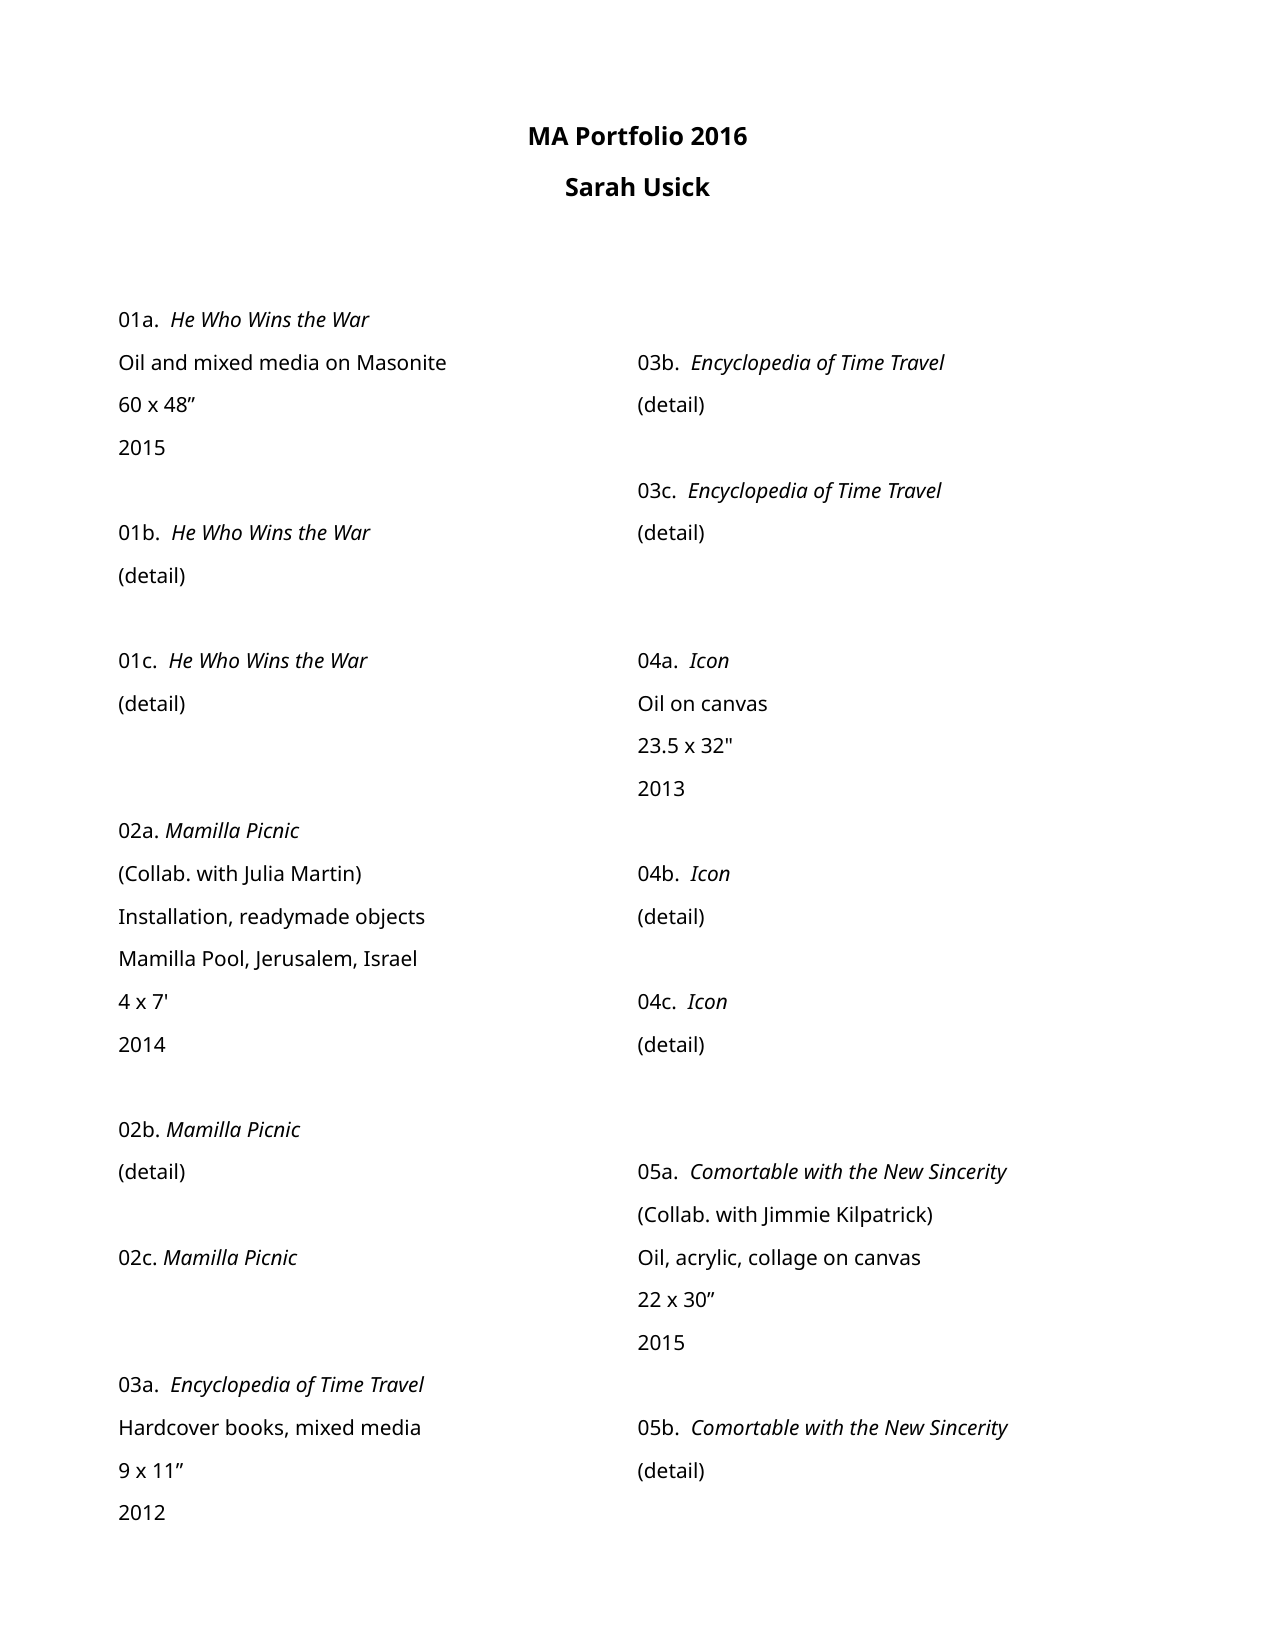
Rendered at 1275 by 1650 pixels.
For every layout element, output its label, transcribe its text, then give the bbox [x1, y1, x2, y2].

text (detail) [637, 902, 1157, 930]
text Hardcover books, mixed media [118, 1413, 637, 1442]
text (detail) [118, 689, 637, 717]
text Oil, acrylic, collage on canvas [637, 1243, 1157, 1271]
text (detail) [637, 1456, 1157, 1484]
text (Collab. with Jimmie Kilpatrick) [637, 1200, 1157, 1228]
text (detail) [637, 1030, 1157, 1058]
text 05b. Comortable with the New Sincerity [637, 1413, 1157, 1442]
text 2013 [637, 774, 1157, 802]
text 01a. He Who Wins the War [118, 305, 637, 334]
text (Collab. with Julia Martin) [118, 859, 637, 888]
text (detail) [637, 518, 1157, 547]
text Sarah Usick [118, 169, 1157, 203]
text 22 x 30” [637, 1285, 1157, 1314]
text Installation, readymade objects [118, 902, 637, 930]
text 2015 [118, 433, 637, 462]
text 2012 [118, 1498, 637, 1527]
text 23.5 x 32" [637, 731, 1157, 760]
text 4 x 7' [118, 987, 637, 1016]
text 01c. He Who Wins the War [118, 646, 637, 675]
text 04b. Icon [637, 859, 1157, 888]
text 02a. Mamilla Picnic [118, 817, 637, 845]
text (detail) [637, 391, 1157, 419]
text (detail) [118, 561, 637, 589]
text 03b. Encyclopedia of Time Travel [637, 348, 1157, 376]
text 03a. Encyclopedia of Time Travel [118, 1371, 637, 1399]
text 01b. He Who Wins the War [118, 518, 637, 547]
text 04c. Icon [637, 987, 1157, 1016]
text 9 x 11” [118, 1456, 637, 1484]
text 03c. Encyclopedia of Time Travel [637, 476, 1157, 504]
text 60 x 48” [118, 391, 637, 419]
text Oil on canvas [637, 689, 1157, 717]
text 2015 [637, 1328, 1157, 1356]
text Mamilla Pool, Jerusalem, Israel [118, 944, 637, 973]
text 04a. Icon [637, 646, 1157, 675]
text 2014 [118, 1030, 637, 1058]
text 02b. Mamilla Picnic [118, 1115, 637, 1143]
text 05a. Comortable with the New Sincerity [637, 1157, 1157, 1186]
text Oil and mixed media on Masonite [118, 348, 637, 376]
text MA Portfolio 2016 [118, 118, 1157, 152]
text (detail) [118, 1157, 637, 1186]
text 02c. Mamilla Picnic [118, 1243, 637, 1271]
